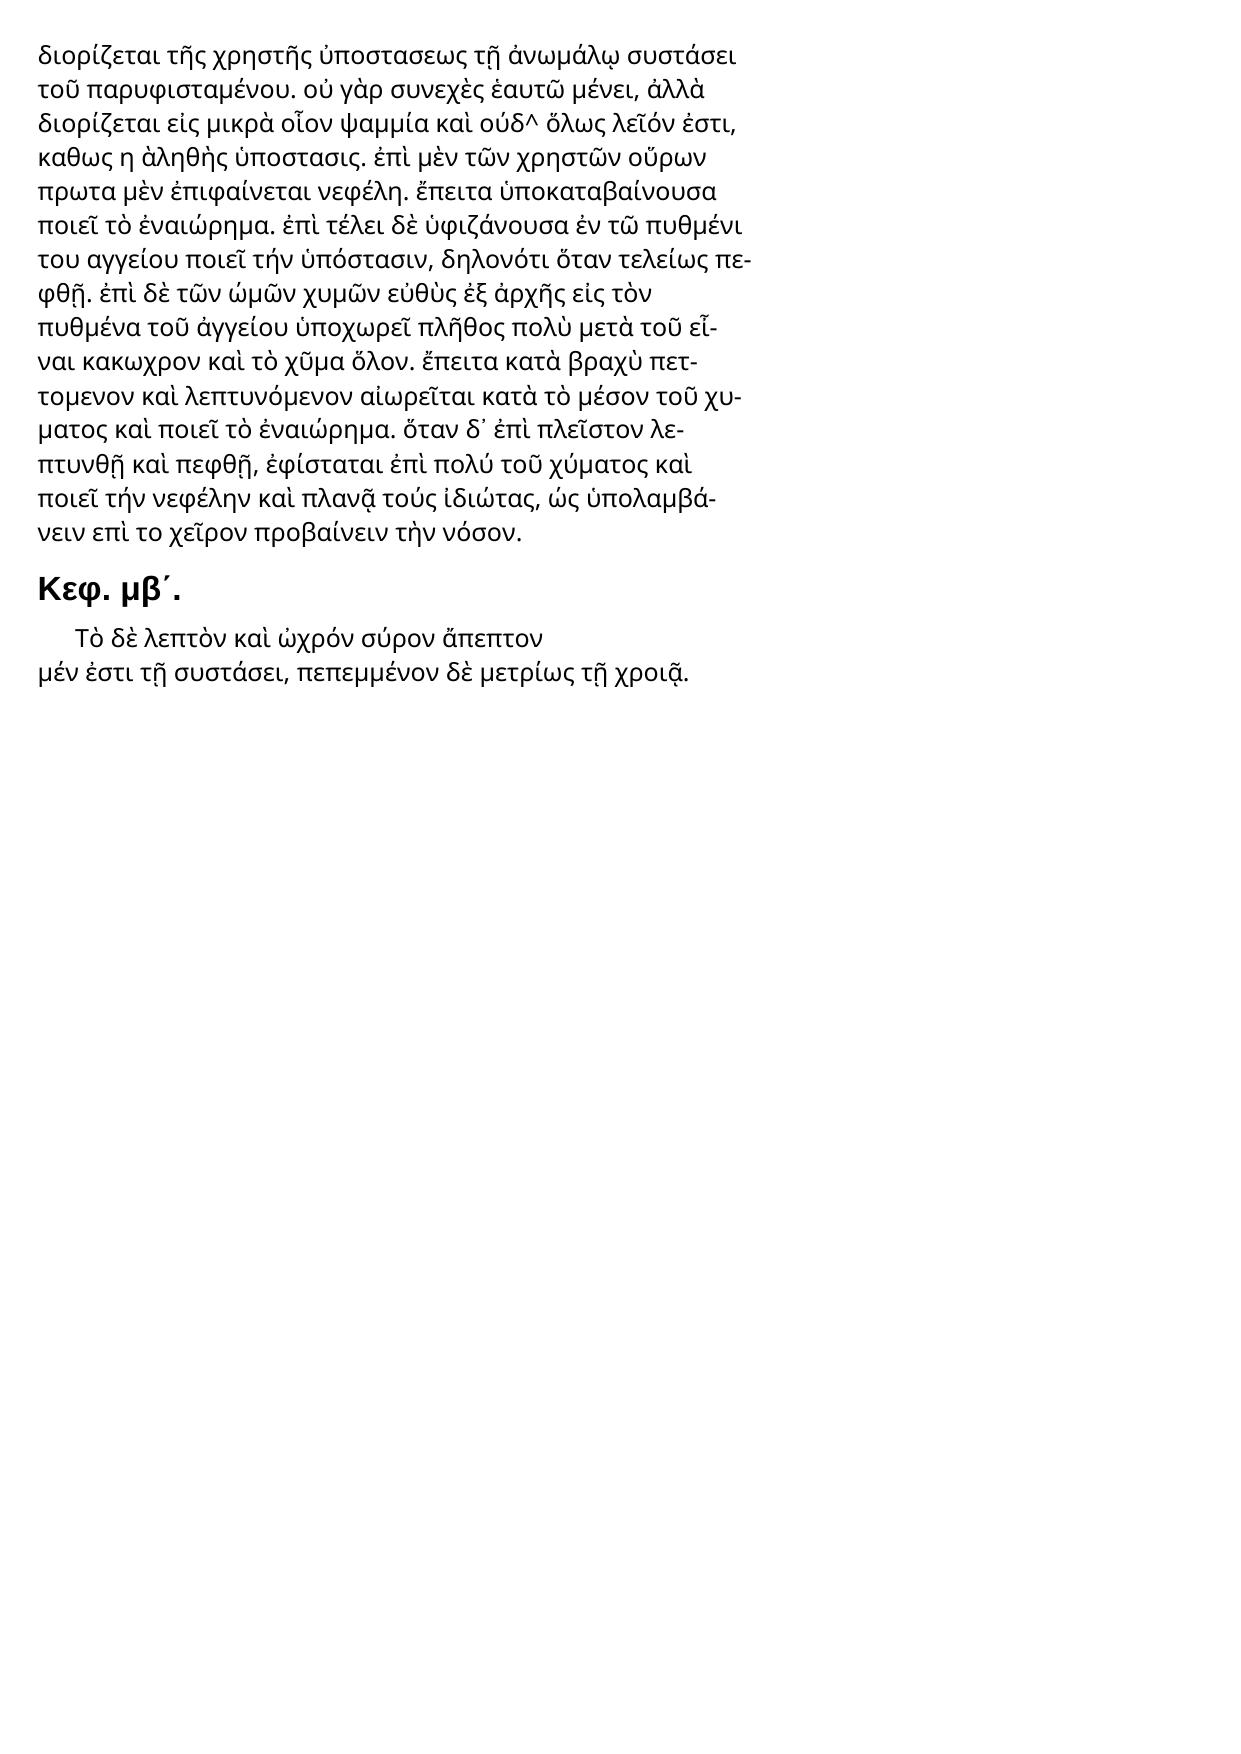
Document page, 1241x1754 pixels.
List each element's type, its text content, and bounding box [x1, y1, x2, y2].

text διορίζεται τῆς χρηστῆς ὐποστασεως τῇ ἀνωμάλῳ συστάσει τοῦ παρυφισταμένου. οὐ γὰρ συνεχὲς ἑαυτῶ μένει, ἀλλὰ διορίζεται εἰς μικρὰ οἷον ψαμμία καὶ ούδ^ ὅλως λεῖόν ἐστι, καθως η ὰληθὴς ὑποστασις. ἐπὶ μὲν τῶν χρηστῶν οὕρων πρωτα μὲν ἐπιφαίνεται νεφέλη. ἔπειτα ὑποκαταβαίνουσα ποιεῖ τὸ ἐναιώρημα. ἐπὶ τέλει δὲ ὑφιζάνουσα ἐν τῶ πυθμένι του αγγείου ποιεῖ τήν ὑπόστασιν, δηλονότι ὅταν τελείως πε- φθῇ. ἐπὶ δὲ τῶν ώμῶν χυμῶν εὐθὺς ἐξ ἀρχῆς εἰς τὸν πυθμένα τοῦ ἀγγείου ὑποχωρεῖ πλῆθος πολὺ μετὰ τοῦ εἶ- ναι κακωχρον καὶ τὸ χῦμα ὅλον. ἔπειτα κατὰ βραχὺ πετ- τομενον καὶ λεπτυνόμενον αἰωρεῖται κατὰ τὸ μέσον τοῦ χυ- ματος καὶ ποιεῖ τὸ ἐναιώρημα. ὅταν δ᾽ ἐπὶ πλεῖστον λε- πτυνθῇ καὶ πεφθῇ, ἐφίσταται ἐπὶ πολύ τοῦ χύματος καὶ ποιεῖ τήν νεφέλην καὶ πλανᾷ τούς ἰδιώτας, ώς ὑπολαμβά- νειν επὶ το χεῖρον προβαίνειν τὴν νόσον. [37, 37, 1203, 548]
subtitle Κεφ. μβ΄. [37, 569, 1203, 608]
text Τὸ δὲ λεπτὸν καὶ ὠχρόν σύρον ἄπεπτον μέν ἐστι τῇ συστάσει, πεπεμμένον δὲ μετρίως τῇ χροιᾷ. [37, 620, 1203, 688]
